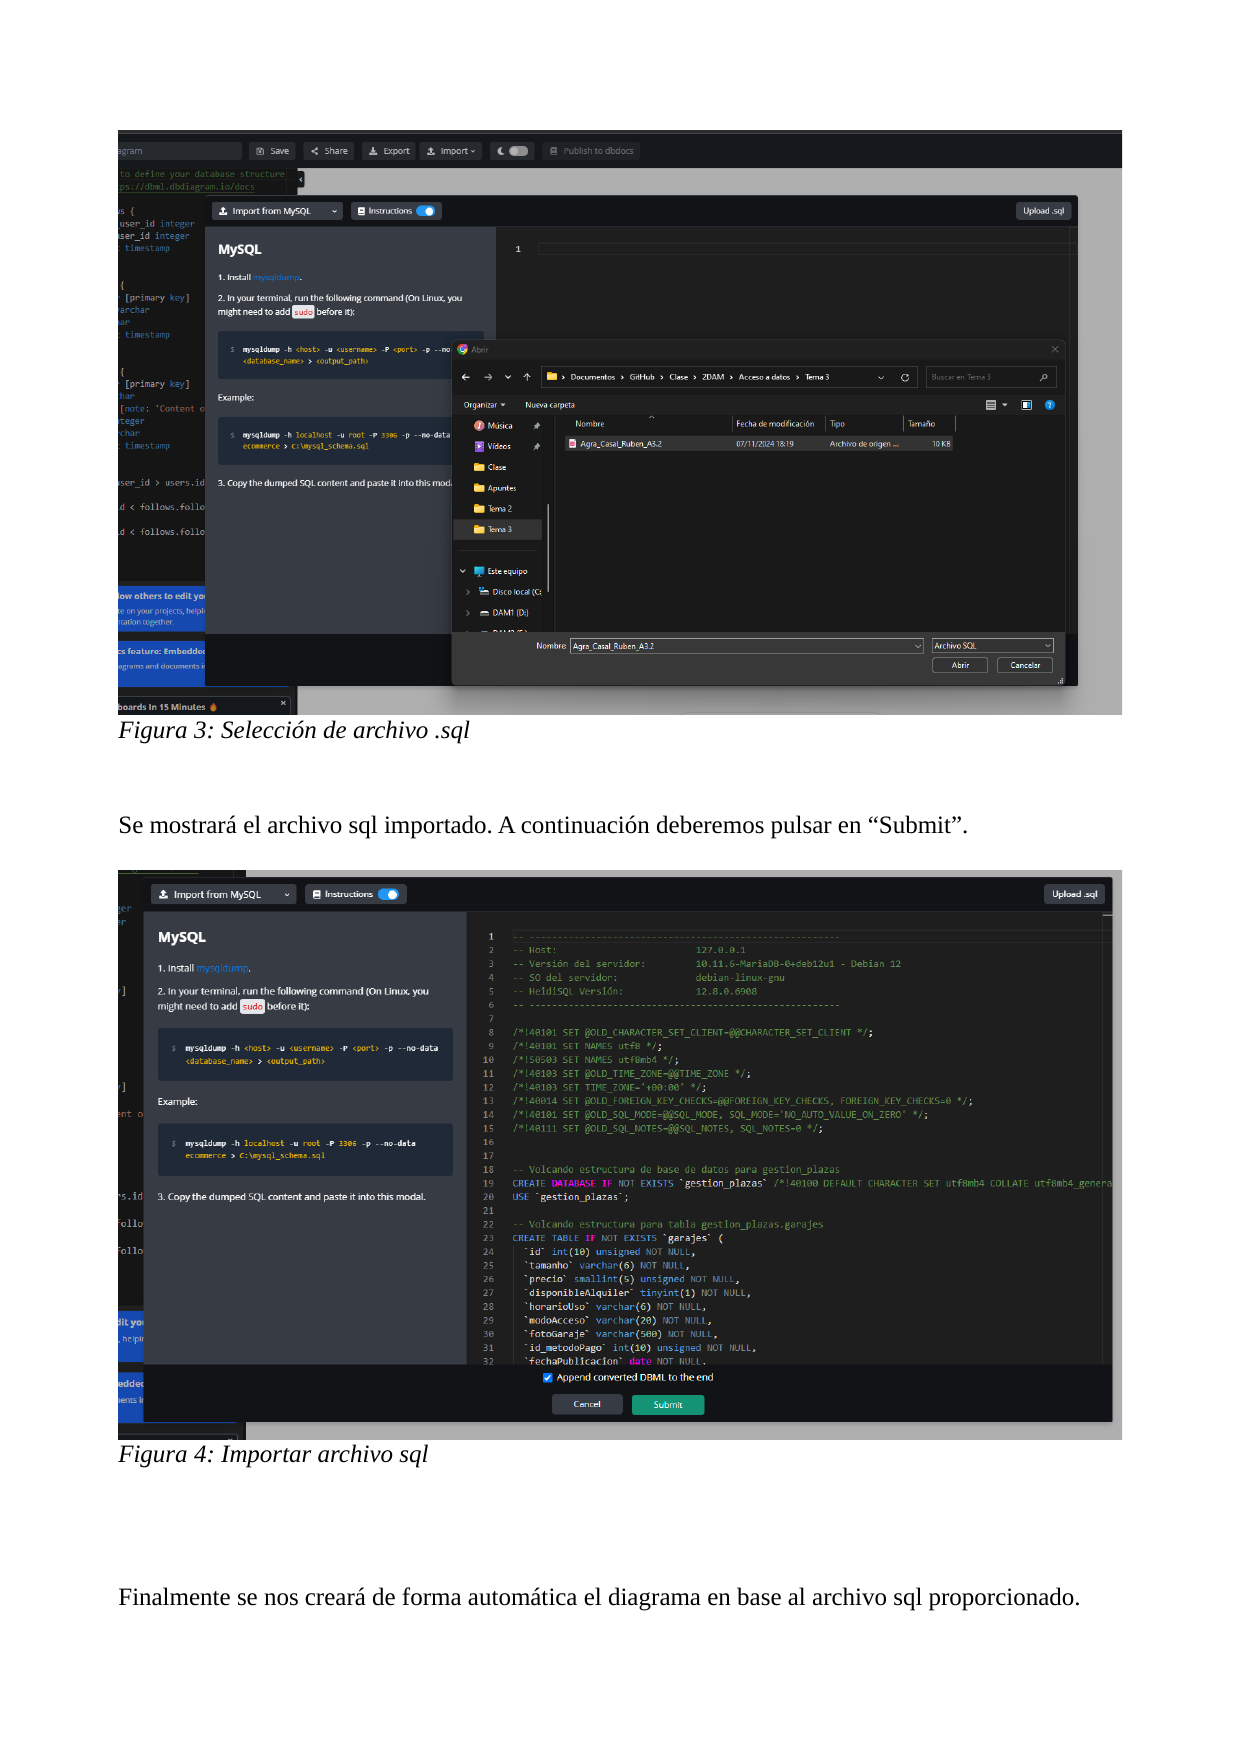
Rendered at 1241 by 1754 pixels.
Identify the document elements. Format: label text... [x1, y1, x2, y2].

text Figura 4: Importar archivo sql [118, 1440, 1122, 1468]
text Finalmente se nos creará de forma automática el diagrama en base al archivo sql proporcionado. [118, 1582, 1122, 1611]
text Se mostrará el archivo sql importado. A continuación deberemos pulsar en “Submit”. [118, 810, 1122, 839]
text Figura 3: Selección de archivo .sql [118, 715, 1122, 744]
picture [118, 870, 1123, 1440]
picture [118, 130, 1123, 715]
